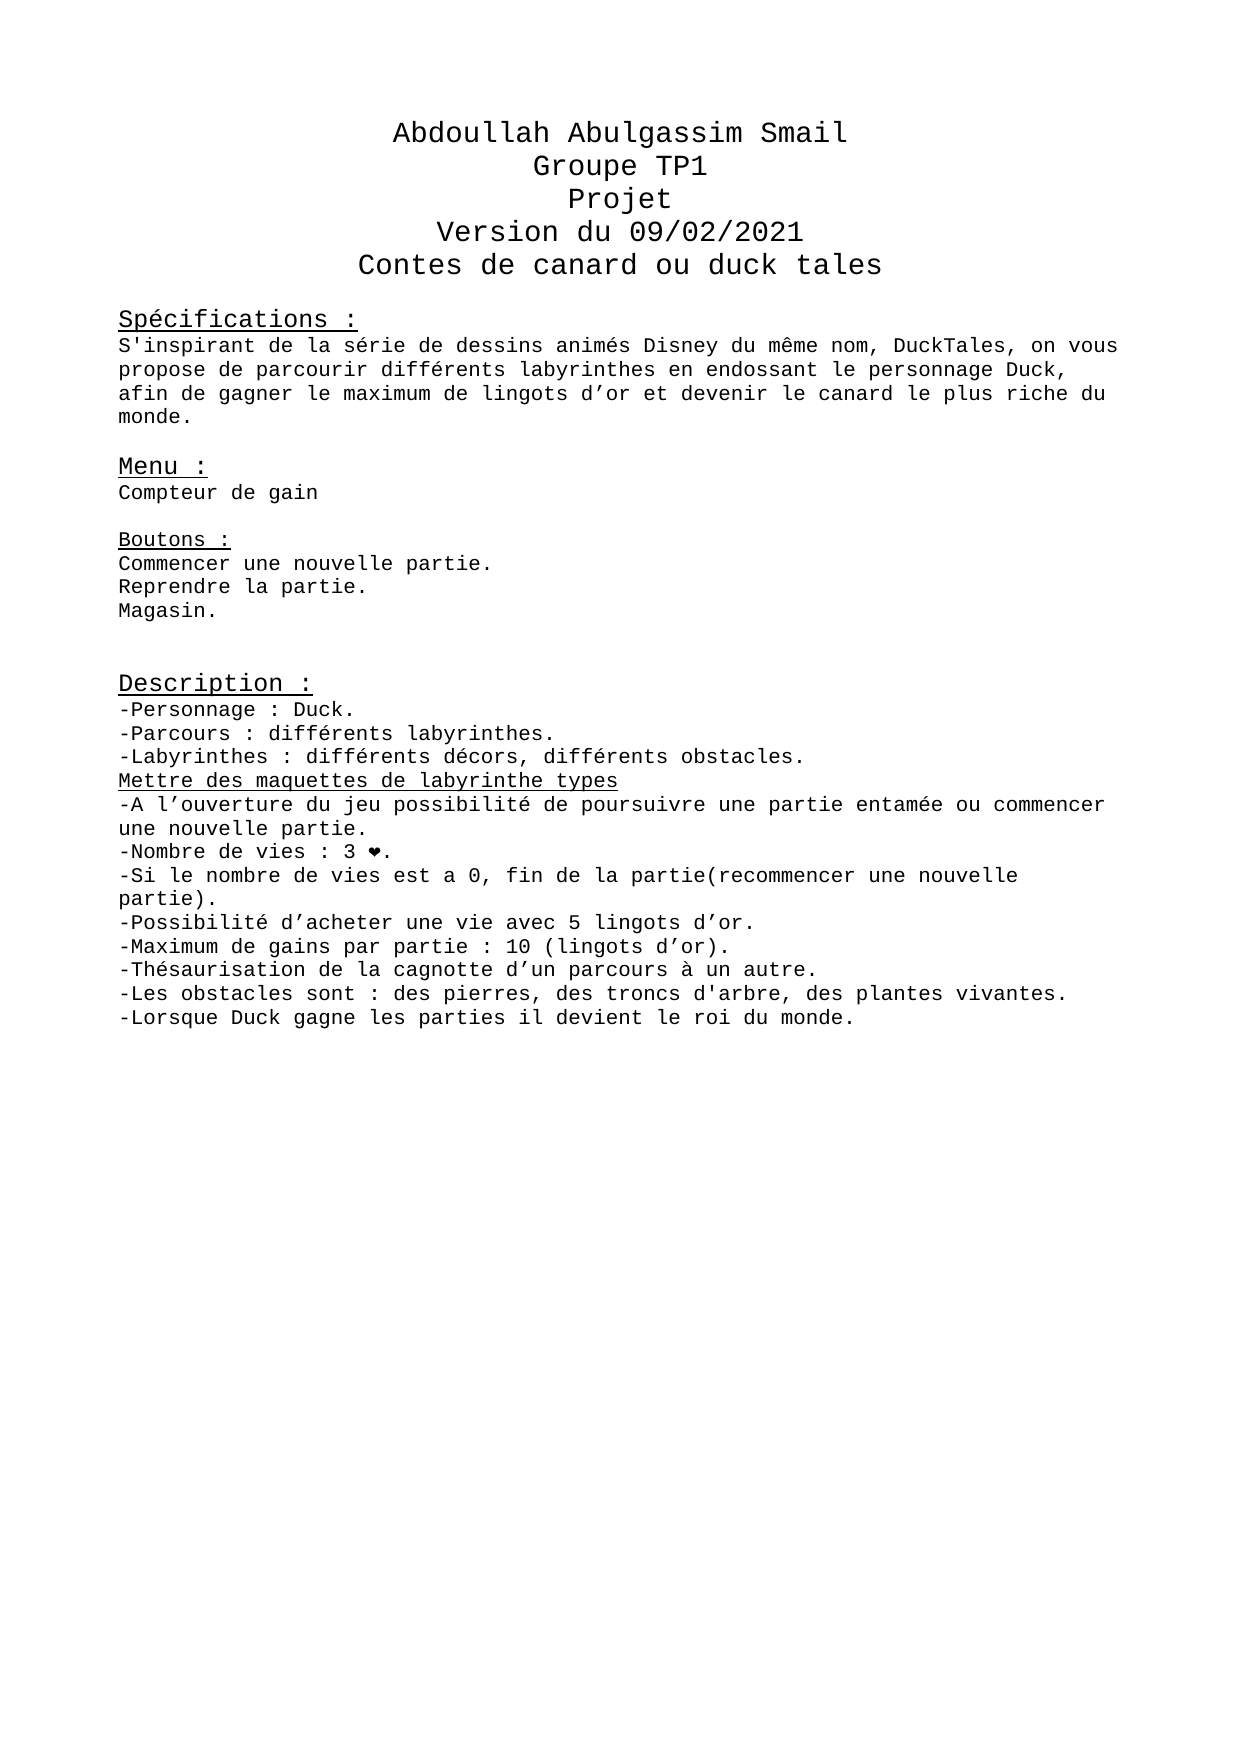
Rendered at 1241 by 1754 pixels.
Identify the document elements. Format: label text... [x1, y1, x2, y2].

text -Parcours : différents labyrinthes. [118, 723, 1122, 747]
text -Si le nombre de vies est a 0, fin de la partie(recommencer une nouvelle partie). [118, 865, 1122, 912]
text Reprendre la partie. [118, 576, 1122, 600]
text Contes de canard ou duck tales [118, 250, 1122, 283]
text -A l’ouverture du jeu possibilité de poursuivre une partie entamée ou commencer une nouvelle partie. [118, 794, 1122, 841]
text Abdoullah Abulgassim Smail [118, 118, 1122, 151]
text -Possibilité d’acheter une vie avec 5 lingots d’or. [118, 912, 1122, 936]
text -Les obstacles sont : des pierres, des troncs d'arbre, des plantes vivantes. [118, 983, 1122, 1007]
text -Maximum de gains par partie : 10 (lingots d’or). [118, 936, 1122, 959]
text Spécifications : [118, 307, 1122, 335]
text Description : [118, 671, 1122, 699]
text -Personnage : Duck. [118, 699, 1122, 723]
text Mettre des maquettes de labyrinthe types [118, 770, 1122, 794]
text S'inspirant de la série de dessins animés Disney du même nom, DuckTales, on vous propose de parcourir différents labyrinthes en endossant le personnage Duck, afin de gagner le maximum de lingots d’or et devenir le canard le plus riche du monde. [118, 335, 1122, 430]
text Compteur de gain [118, 482, 1122, 505]
text -Nombre de vies : 3 ❤. [118, 841, 1122, 865]
text Groupe TP1 [118, 151, 1122, 184]
text -Lorsque Duck gagne les parties il devient le roi du monde. [118, 1007, 1122, 1030]
text -Labyrinthes : différents décors, différents obstacles. [118, 747, 1122, 770]
text Commencer une nouvelle partie. [118, 553, 1122, 576]
text Version du 09/02/2021 [118, 217, 1122, 250]
text Menu : [118, 453, 1122, 482]
text Boutons : [118, 529, 1122, 553]
text Magasin. [118, 600, 1122, 624]
text Projet [118, 184, 1122, 217]
text -Thésaurisation de la cagnotte d’un parcours à un autre. [118, 959, 1122, 983]
